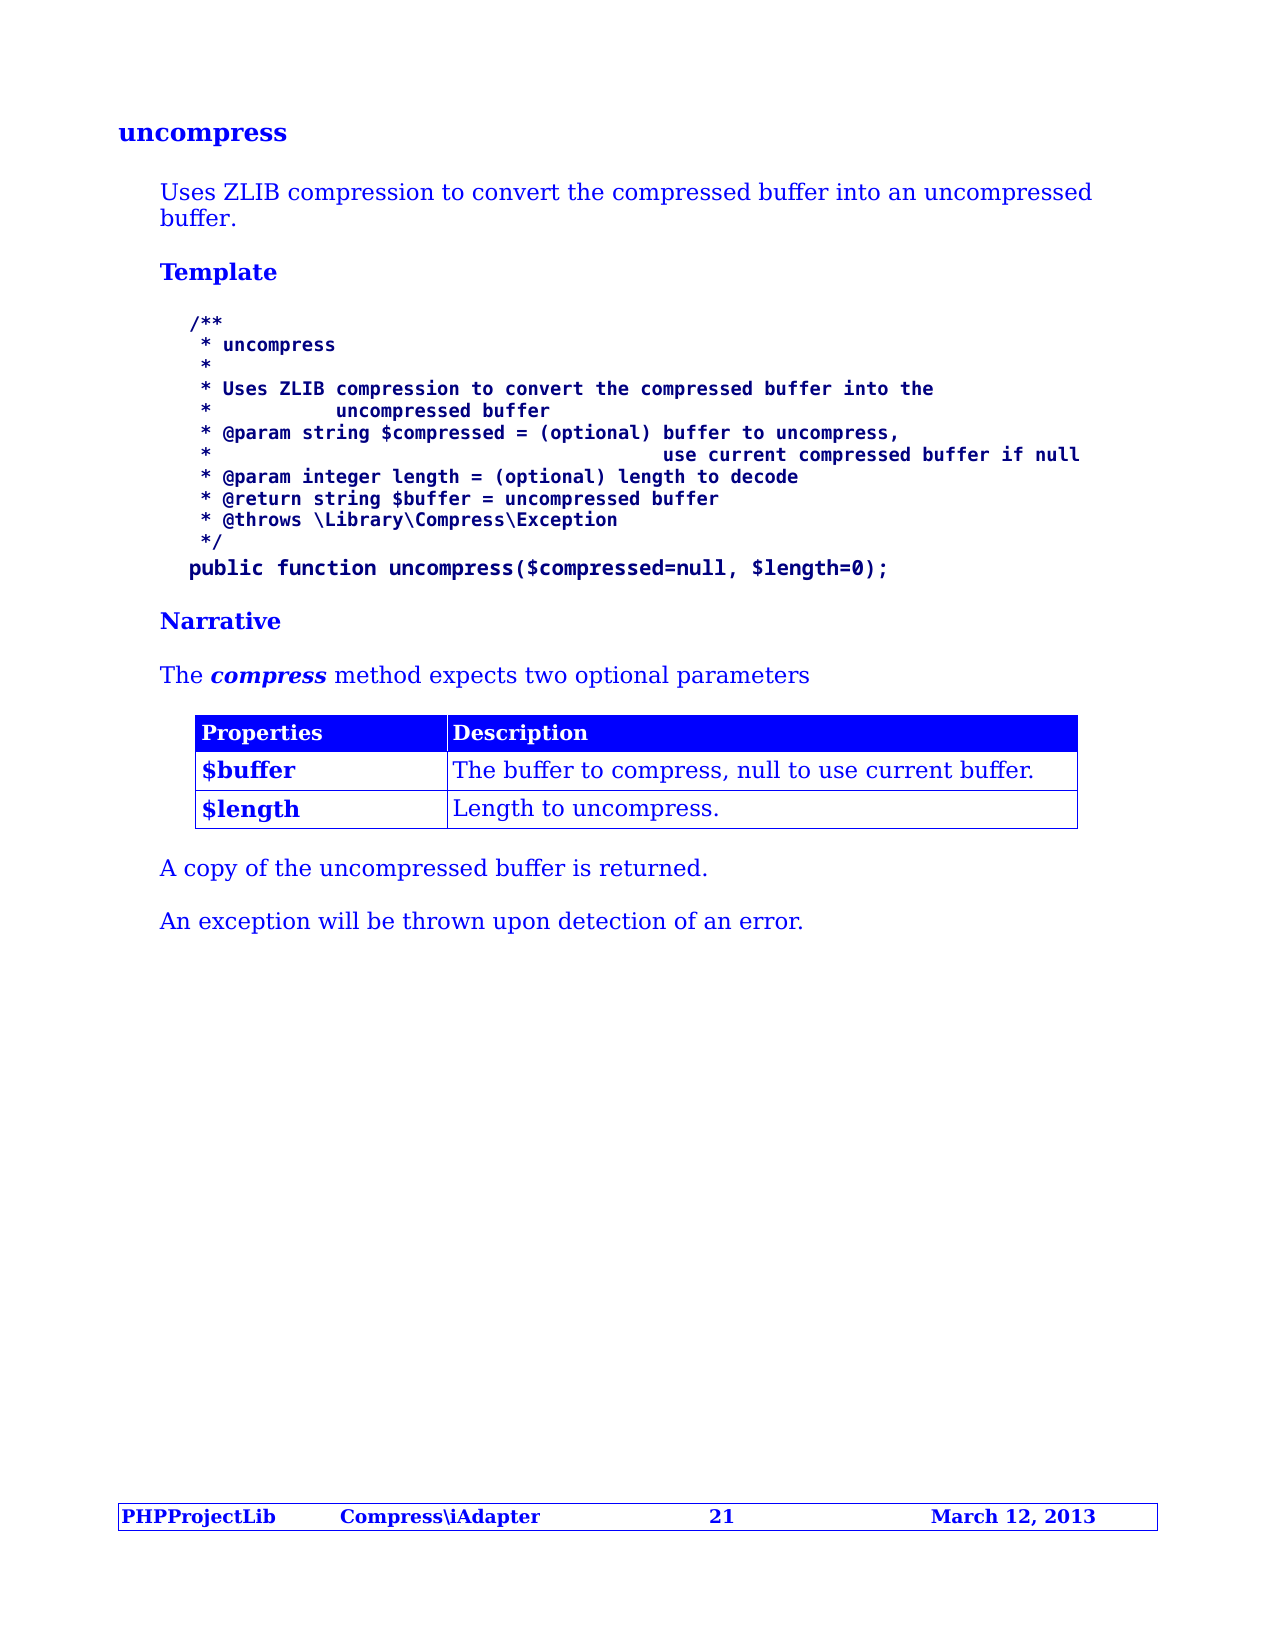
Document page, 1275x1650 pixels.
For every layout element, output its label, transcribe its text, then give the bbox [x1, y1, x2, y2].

table_header Description [448, 716, 1077, 751]
list */ [189, 531, 1157, 553]
table_cell Length to uncompress. [448, 791, 1077, 828]
list * uncompress [189, 334, 1157, 356]
text Uses ZLIB compression to convert the compressed buffer into an uncompressed buffer. [159, 179, 1157, 232]
list * [189, 356, 1157, 378]
table_header Properties [196, 716, 447, 751]
table_cell The buffer to compress, null to use current buffer. [448, 752, 1077, 789]
list * @throws \Library\Compress\Exception [189, 509, 1157, 531]
list /** [189, 312, 1157, 334]
text Template [159, 259, 1157, 286]
list * @param string $compressed = (optional) buffer to uncompress, [189, 422, 1157, 444]
text Narrative [159, 608, 1157, 635]
list * @return string $buffer = uncompressed buffer [189, 487, 1157, 509]
table_cell $buffer [196, 752, 447, 789]
list public function uncompress($compressed=null, $length=0); [189, 553, 1157, 582]
text An exception will be thrown upon detection of an error. [159, 908, 1157, 935]
list * uncompressed buffer [189, 400, 1157, 422]
table_cell $length [196, 791, 447, 828]
text The compress method expects two optional parameters [159, 662, 1157, 688]
list * Uses ZLIB compression to convert the compressed buffer into the [189, 378, 1157, 400]
title uncompress [118, 118, 1157, 147]
list * use current compressed buffer if null [189, 444, 1157, 466]
list * @param integer length = (optional) length to decode [189, 466, 1157, 487]
text A copy of the uncompressed buffer is returned. [159, 855, 1157, 881]
